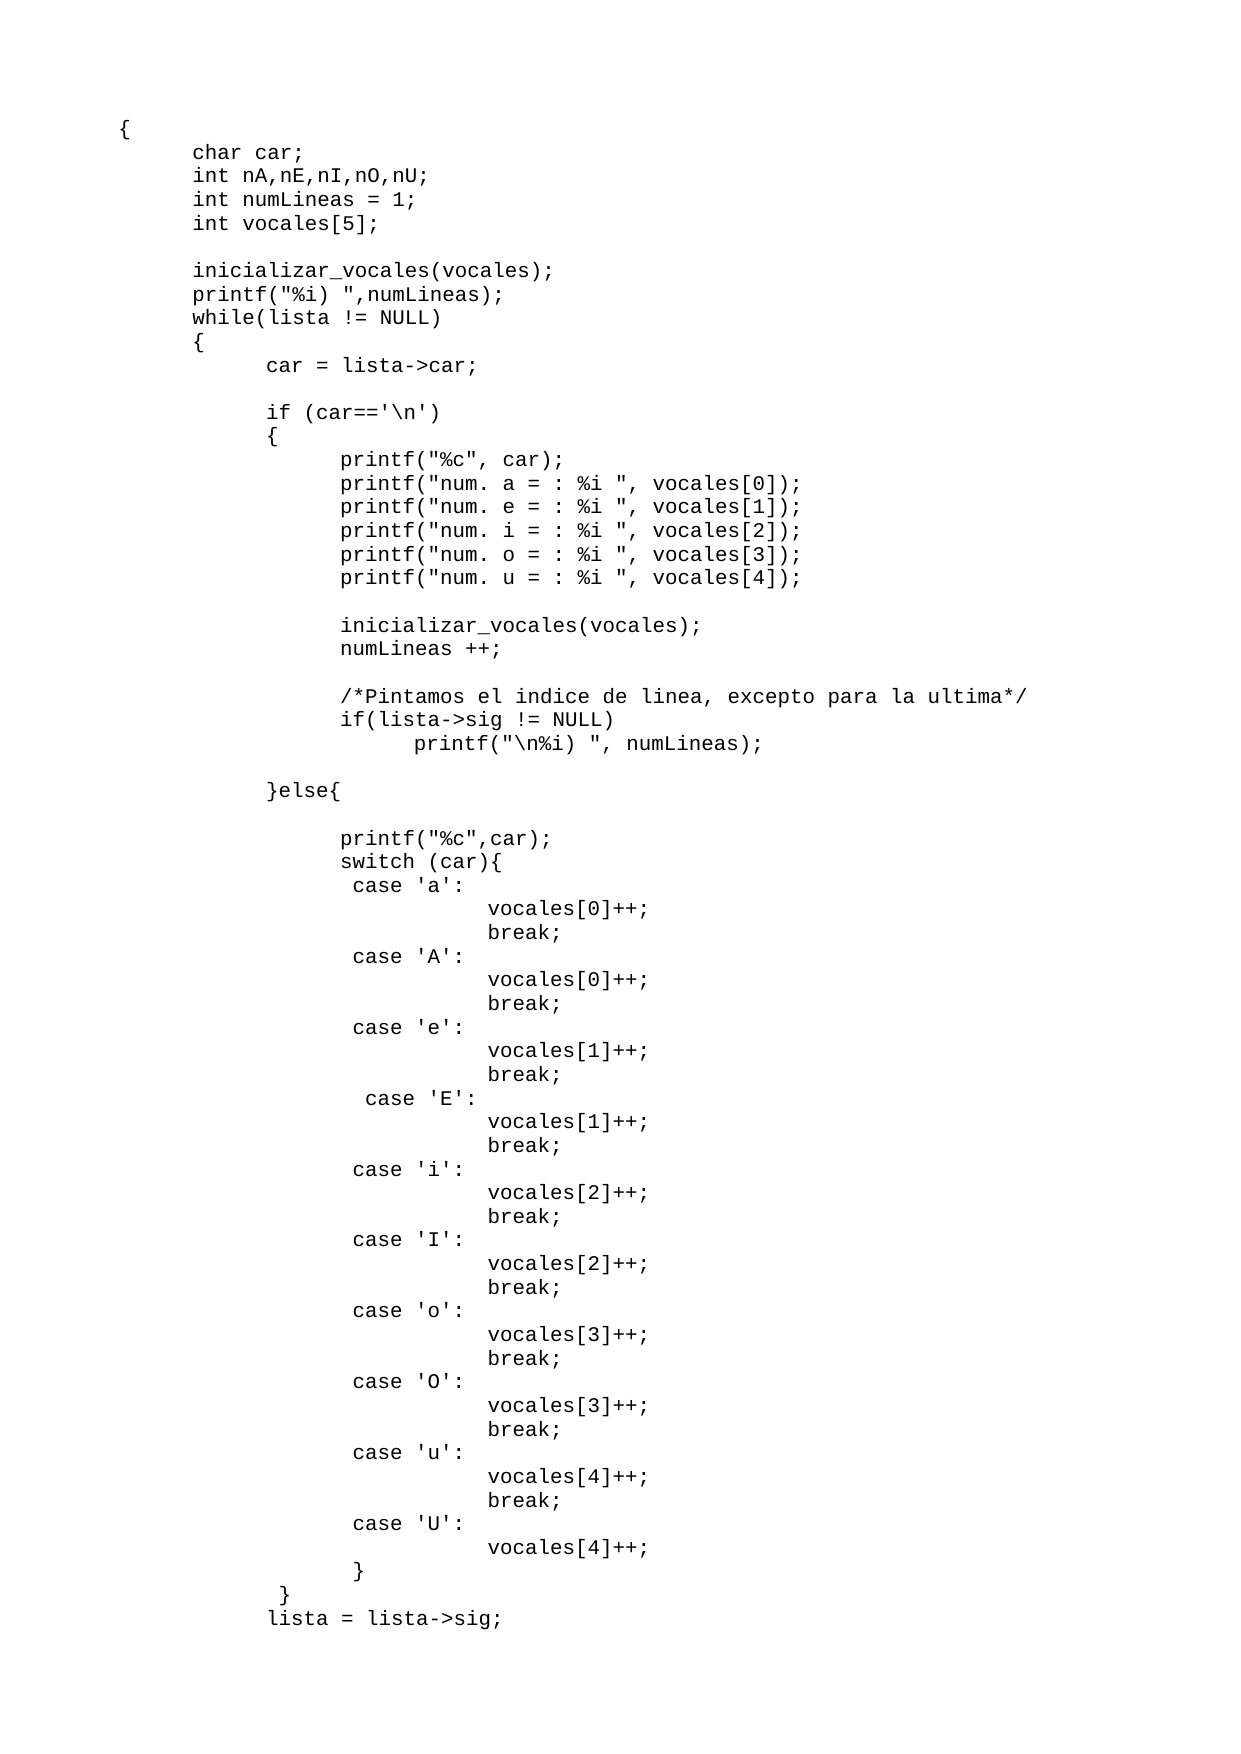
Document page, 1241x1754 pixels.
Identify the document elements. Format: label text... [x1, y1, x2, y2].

text printf("\n%i) ", numLineas); [118, 733, 1122, 757]
text break; [118, 1489, 1122, 1513]
text car = lista->car; [118, 354, 1122, 378]
text printf("num. a = : %i ", vocales[0]); [118, 473, 1122, 496]
text vocales[3]++; [118, 1395, 1122, 1419]
text break; [118, 922, 1122, 946]
text vocales[4]++; [118, 1537, 1122, 1561]
text case 'O': [118, 1371, 1122, 1395]
text printf("num. u = : %i ", vocales[4]); [118, 567, 1122, 591]
text vocales[3]++; [118, 1324, 1122, 1348]
text vocales[1]++; [118, 1111, 1122, 1135]
text vocales[2]++; [118, 1182, 1122, 1206]
text break; [118, 1419, 1122, 1442]
text case 'a': [118, 875, 1122, 898]
text break; [118, 1064, 1122, 1088]
text if(lista->sig != NULL) [118, 709, 1122, 733]
text numLineas ++; [118, 638, 1122, 662]
text } [118, 1561, 1122, 1584]
text { [118, 331, 1122, 354]
text printf("num. i = : %i ", vocales[2]); [118, 520, 1122, 544]
text inicializar_vocales(vocales); [118, 615, 1122, 638]
text break; [118, 993, 1122, 1017]
text printf("%c",car); [118, 827, 1122, 851]
text vocales[2]++; [118, 1253, 1122, 1277]
text } [118, 1584, 1122, 1608]
text case 'e': [118, 1017, 1122, 1040]
text case 'U': [118, 1513, 1122, 1537]
text break; [118, 1135, 1122, 1158]
text char car; [118, 142, 1122, 165]
text printf("num. e = : %i ", vocales[1]); [118, 496, 1122, 520]
text case 'I': [118, 1229, 1122, 1253]
text vocales[0]++; [118, 969, 1122, 993]
text vocales[4]++; [118, 1466, 1122, 1489]
text if (car=='\n') [118, 402, 1122, 426]
text vocales[0]++; [118, 898, 1122, 922]
text case 'A': [118, 946, 1122, 969]
text printf("num. o = : %i ", vocales[3]); [118, 544, 1122, 567]
text inicializar_vocales(vocales); [118, 260, 1122, 284]
text vocales[1]++; [118, 1040, 1122, 1064]
text case 'u': [118, 1442, 1122, 1466]
text /*Pintamos el indice de linea, excepto para la ultima*/ [118, 686, 1122, 709]
text int numLineas = 1; [118, 189, 1122, 213]
text int nA,nE,nI,nO,nU; [118, 165, 1122, 189]
text break; [118, 1348, 1122, 1371]
text int vocales[5]; [118, 213, 1122, 236]
text switch (car){ [118, 851, 1122, 875]
text case 'i': [118, 1158, 1122, 1182]
text printf("%c", car); [118, 449, 1122, 473]
text case 'E': [118, 1088, 1122, 1111]
text }else{ [118, 780, 1122, 804]
text { [118, 118, 1122, 142]
text lista = lista->sig; [118, 1608, 1122, 1631]
text case 'o': [118, 1300, 1122, 1324]
text { [118, 426, 1122, 449]
text break; [118, 1277, 1122, 1300]
text printf("%i) ",numLineas); [118, 284, 1122, 307]
text while(lista != NULL) [118, 307, 1122, 331]
text break; [118, 1206, 1122, 1229]
